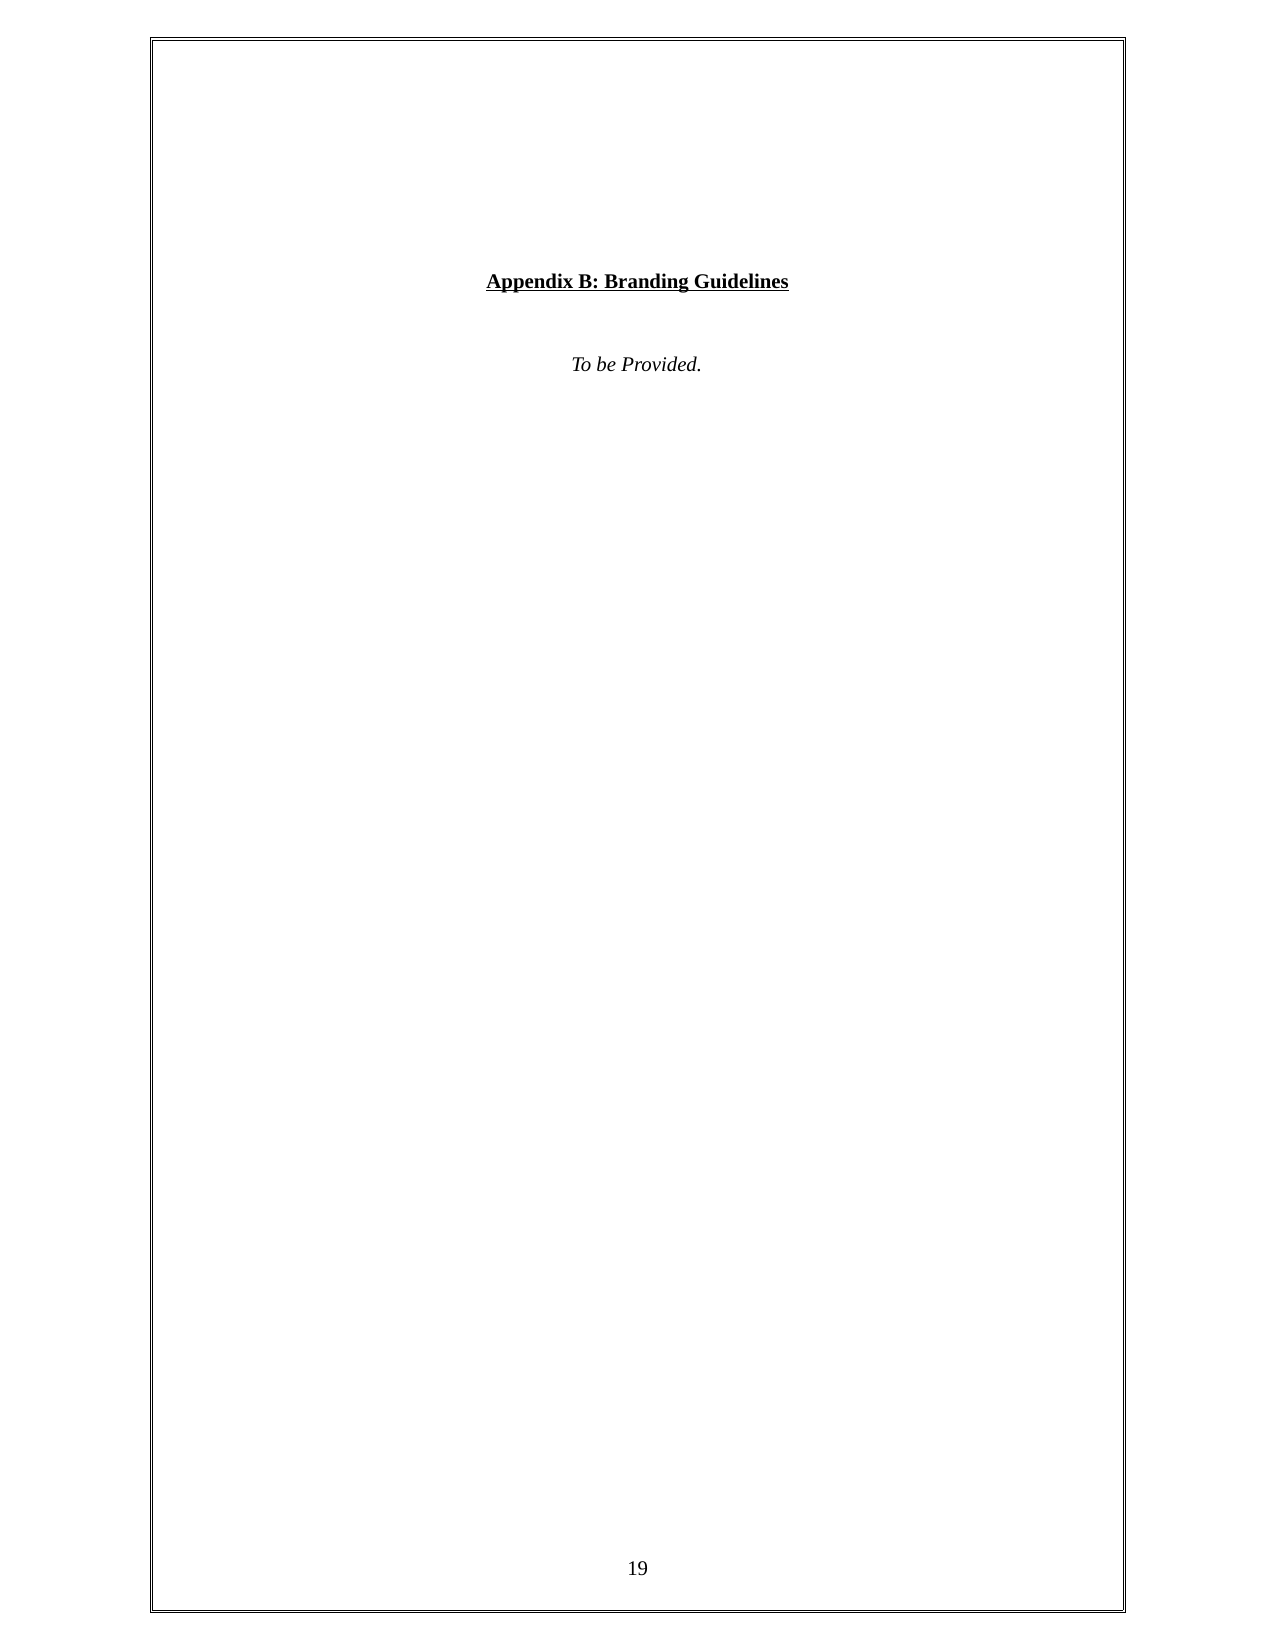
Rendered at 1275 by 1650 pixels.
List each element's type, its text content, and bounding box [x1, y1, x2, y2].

subtitle Appendix B: Branding Guidelines [182, 269, 1093, 293]
text To be Provided. [182, 352, 1093, 376]
